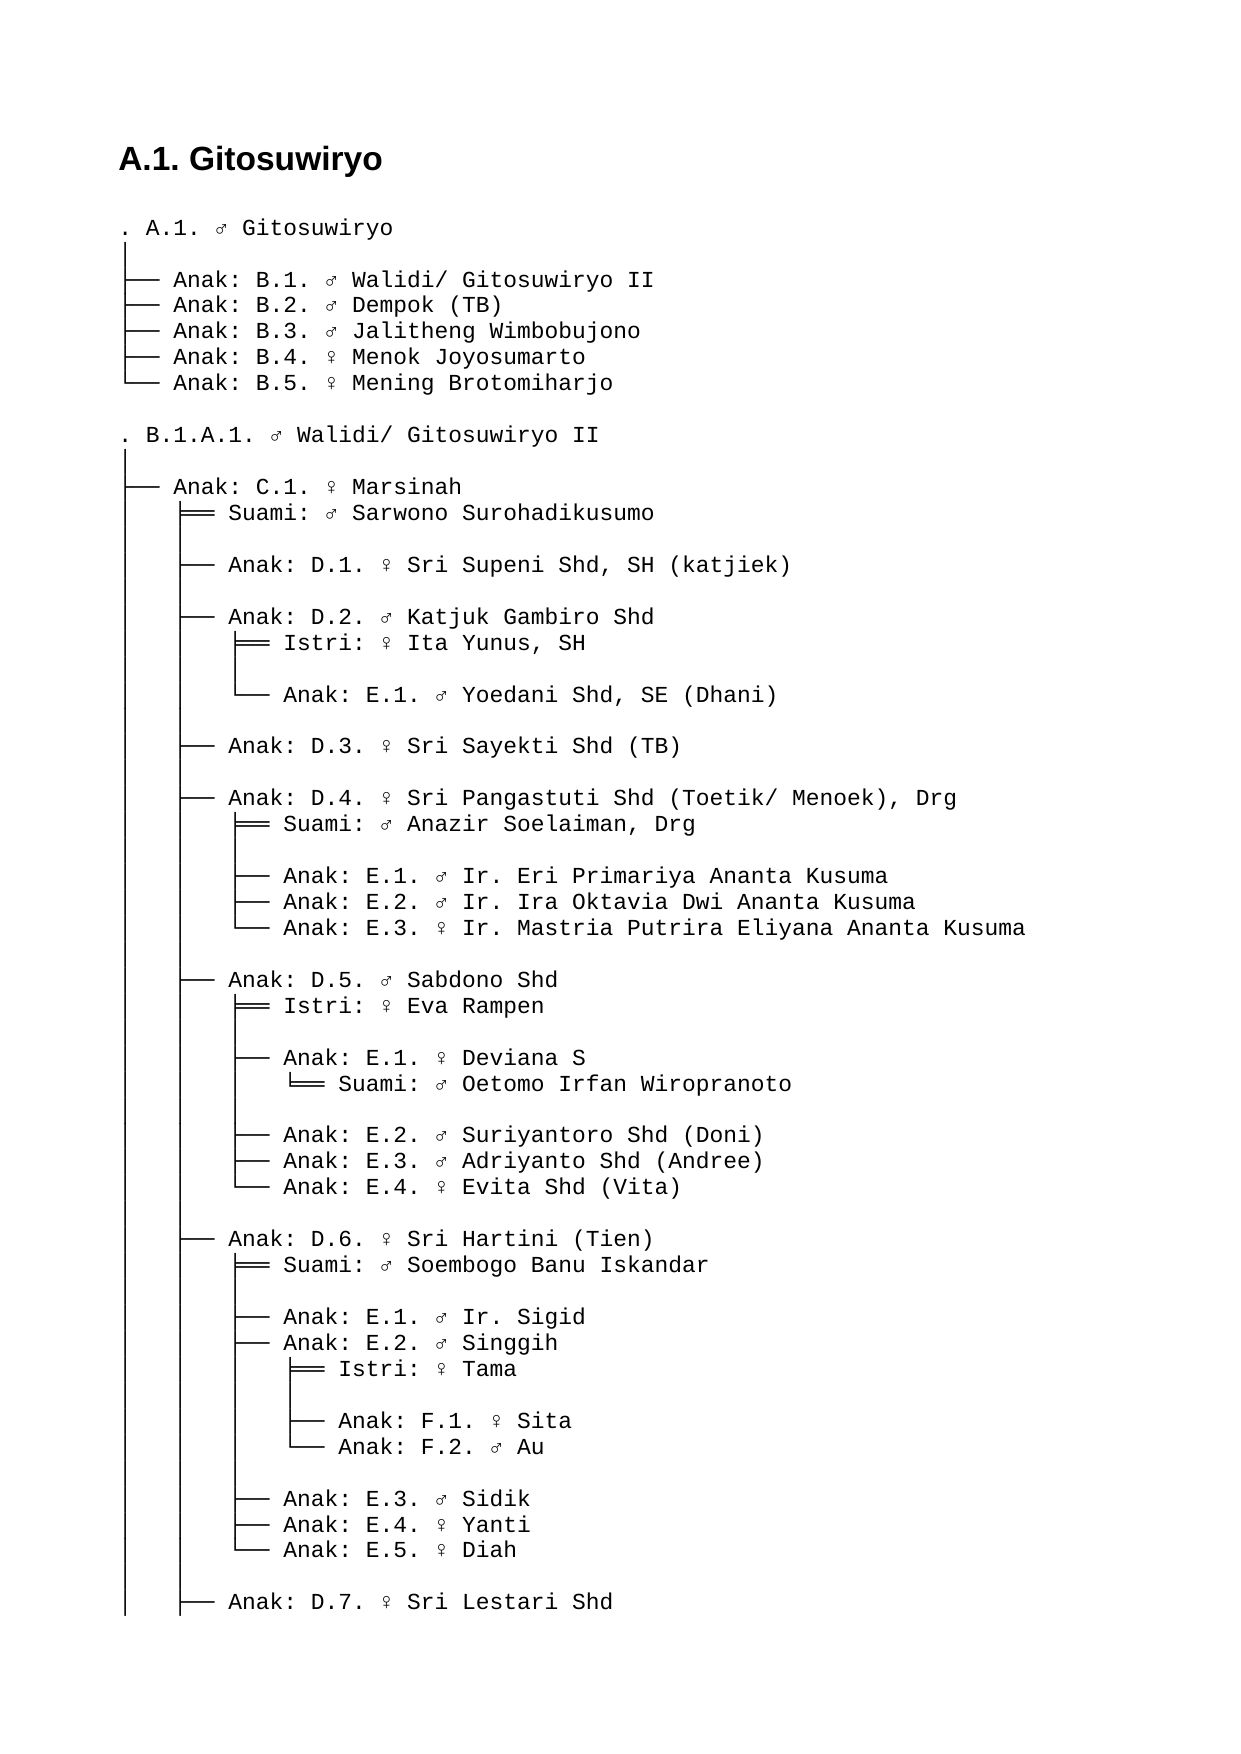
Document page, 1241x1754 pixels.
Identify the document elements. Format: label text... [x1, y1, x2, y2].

text │ │ │ └── Anak: F.2. ♂ Au [181, 1435, 234, 1461]
text │ │ │ [118, 1098, 124, 1124]
text │ │ [118, 761, 124, 787]
text │ ├── Anak: D.4. ♀ Sri Pangastuti Shd (Toetik/ Menoek), Drg [181, 787, 1122, 813]
text │ │ │ ├── Anak: F.1. ♀ Sita [181, 1409, 234, 1435]
text │ │ │ [118, 657, 124, 683]
text │ [118, 449, 124, 475]
text │ │ │ [126, 1461, 179, 1487]
text │ │ ╞══ Istri: ♀ Ita Yunus, SH [126, 631, 179, 657]
text │ │ ├── Anak: E.1. ♂ Ir. Eri Primariya Ananta Kusuma [181, 864, 234, 890]
text ├── Anak: B.1. ♂ Walidi/ Gitosuwiryo II [126, 268, 1122, 294]
text │ │ ├── Anak: E.2. ♂ Ir. Ira Oktavia Dwi Ananta Kusuma [236, 890, 1122, 916]
text │ │ │ ├── Anak: F.1. ♀ Sita [236, 1409, 289, 1435]
text │ │ │ [181, 657, 234, 683]
text │ │ ├── Anak: E.2. ♂ Singgih [236, 1331, 1122, 1357]
text │ │ ╞══ Suami: ♂ Anazir Soelaiman, Drg [181, 813, 234, 838]
text │ ├── Anak: D.6. ♀ Sri Hartini (Tien) [181, 1228, 1122, 1253]
text . A.1. ♂ Gitosuwiryo [118, 216, 1122, 242]
text │ │ ╞══ Istri: ♀ Ita Yunus, SH [181, 631, 234, 657]
text │ │ [181, 527, 1122, 553]
text │ │ │ ╘══ Suami: ♂ Oetomo Irfan Wiropranoto [236, 1072, 1122, 1098]
text │ │ │ [236, 657, 1122, 683]
text │ │ │ [126, 1098, 179, 1124]
text │ │ [181, 761, 1122, 787]
text │ │ │ │ [118, 1383, 124, 1409]
text │ ├── Anak: D.2. ♂ Katjuk Gambiro Shd [126, 605, 179, 631]
text ├── Anak: B.2. ♂ Dempok (TB) [126, 294, 1122, 320]
text │ │ [126, 579, 179, 605]
text │ ├── Anak: D.1. ♀ Sri Supeni Shd, SH (katjiek) [181, 553, 1122, 579]
text │ │ [118, 1565, 124, 1591]
text │ ├── Anak: D.2. ♂ Katjuk Gambiro Shd [181, 605, 1122, 631]
text │ │ [118, 1202, 124, 1228]
text │ │ ├── Anak: E.1. ♂ Ir. Sigid [236, 1305, 1122, 1331]
text │ ├── Anak: D.5. ♂ Sabdono Shd [126, 968, 179, 994]
text │ │ │ [126, 1279, 179, 1305]
text │ │ ├── Anak: E.1. ♂ Ir. Eri Primariya Ananta Kusuma [126, 864, 179, 890]
text │ │ │ │ [181, 1383, 234, 1409]
text . B.1.A.1. ♂ Walidi/ Gitosuwiryo II [118, 423, 1122, 449]
text │ │ ├── Anak: E.3. ♂ Adriyanto Shd (Andree) [181, 1150, 234, 1176]
text ├── Anak: B.3. ♂ Jalitheng Wimbobujono [126, 320, 1122, 346]
text │ │ │ ╞══ Istri: ♀ Tama [126, 1357, 179, 1383]
text │ │ │ [236, 1020, 1122, 1046]
text │ │ └── Anak: E.3. ♀ Ir. Mastria Putrira Eliyana Ananta Kusuma [126, 916, 179, 942]
text │ │ │ [181, 838, 234, 864]
text │ ├── Anak: D.5. ♂ Sabdono Shd [181, 968, 1122, 994]
text │ [126, 449, 1122, 475]
text │ │ ├── Anak: E.1. ♂ Ir. Sigid [126, 1305, 179, 1331]
text │ │ ├── Anak: E.4. ♀ Yanti [126, 1513, 179, 1539]
text │ │ │ [126, 1020, 179, 1046]
text │ │ │ ╘══ Suami: ♂ Oetomo Irfan Wiropranoto [126, 1072, 179, 1098]
text │ ├── Anak: D.4. ♀ Sri Pangastuti Shd (Toetik/ Menoek), Drg [126, 787, 179, 813]
text │ │ ╞══ Suami: ♂ Anazir Soelaiman, Drg [126, 813, 179, 838]
text │ │ │ ╘══ Suami: ♂ Oetomo Irfan Wiropranoto [181, 1072, 234, 1098]
text │ ╞══ Suami: ♂ Sarwono Surohadikusumo [181, 501, 1122, 527]
text │ │ [126, 942, 179, 968]
text ├── Anak: B.4. ♀ Menok Joyosumarto [126, 346, 1122, 372]
text │ │ │ [126, 838, 179, 864]
text │ │ │ [236, 1461, 1122, 1487]
text │ │ │ │ [236, 1383, 289, 1409]
text │ │ ├── Anak: E.2. ♂ Suriyantoro Shd (Doni) [181, 1124, 234, 1150]
text │ │ [118, 579, 124, 605]
text │ │ ├── Anak: E.2. ♂ Ir. Ira Oktavia Dwi Ananta Kusuma [181, 890, 234, 916]
text │ ├── Anak: D.1. ♀ Sri Supeni Shd, SH (katjiek) [126, 553, 179, 579]
text │ │ │ [181, 1020, 234, 1046]
text │ │ ├── Anak: E.3. ♂ Sidik [181, 1487, 234, 1513]
text │ ├── Anak: D.7. ♀ Sri Lestari Shd [118, 1591, 1122, 1617]
text │ │ [126, 1565, 179, 1591]
text │ ├── Anak: D.6. ♀ Sri Hartini (Tien) [126, 1228, 179, 1253]
text │ │ │ [118, 1020, 124, 1046]
text │ │ ├── Anak: E.1. ♀ Deviana S [126, 1046, 179, 1072]
text │ │ ╞══ Suami: ♂ Anazir Soelaiman, Drg [236, 813, 1122, 838]
text │ │ ╞══ Istri: ♀ Eva Rampen [181, 994, 234, 1020]
subtitle A.1. Gitosuwiryo [118, 139, 1122, 178]
text │ │ ├── Anak: E.1. ♀ Deviana S [236, 1046, 1122, 1072]
text │ │ ╞══ Istri: ♀ Ita Yunus, SH [236, 631, 1122, 657]
text │ │ └── Anak: E.1. ♂ Yoedani Shd, SE (Dhani) [181, 683, 1122, 709]
text │ │ │ ╞══ Istri: ♀ Tama [291, 1357, 1122, 1383]
text │ │ │ ╞══ Istri: ♀ Tama [181, 1357, 234, 1383]
text │ │ ├── Anak: E.2. ♂ Singgih [181, 1331, 234, 1357]
text │ │ ╞══ Suami: ♂ Soembogo Banu Iskandar [236, 1253, 1122, 1279]
text │ │ ├── Anak: E.3. ♂ Sidik [236, 1487, 1122, 1513]
text │ ├── Anak: D.3. ♀ Sri Sayekti Shd (TB) [126, 735, 179, 761]
text │ │ ╞══ Suami: ♂ Soembogo Banu Iskandar [181, 1253, 234, 1279]
text │ │ └── Anak: E.1. ♂ Yoedani Shd, SE (Dhani) [126, 683, 179, 709]
text │ │ [118, 709, 124, 735]
text │ │ ├── Anak: E.2. ♂ Suriyantoro Shd (Doni) [126, 1124, 179, 1150]
text │ ├── Anak: D.3. ♀ Sri Sayekti Shd (TB) [181, 735, 1122, 761]
text │ │ └── Anak: E.3. ♀ Ir. Mastria Putrira Eliyana Ananta Kusuma [181, 916, 1122, 942]
text │ │ │ ├── Anak: F.1. ♀ Sita [126, 1409, 179, 1435]
text │ │ [126, 527, 179, 553]
text │ ╞══ Suami: ♂ Sarwono Surohadikusumo [126, 501, 179, 527]
text │ │ └── Anak: E.4. ♀ Evita Shd (Vita) [181, 1176, 1122, 1202]
text │ │ ├── Anak: E.4. ♀ Yanti [181, 1513, 234, 1539]
text │ │ ╞══ Istri: ♀ Eva Rampen [126, 994, 179, 1020]
text │ │ [118, 942, 124, 968]
text └── Anak: B.5. ♀ Mening Brotomiharjo [118, 372, 1122, 398]
text │ │ ├── Anak: E.4. ♀ Yanti [236, 1513, 1122, 1539]
text ├── Anak: C.1. ♀ Marsinah [126, 475, 1122, 501]
text │ [118, 242, 124, 268]
text │ │ │ │ [126, 1383, 179, 1409]
text │ │ ├── Anak: E.2. ♂ Singgih [126, 1331, 179, 1357]
text │ │ │ [118, 838, 124, 864]
text │ │ └── Anak: E.5. ♀ Diah [181, 1539, 1122, 1565]
text │ │ │ └── Anak: F.2. ♂ Au [126, 1435, 179, 1461]
text │ │ │ ├── Anak: F.1. ♀ Sita [291, 1409, 1122, 1435]
text │ │ │ [126, 657, 179, 683]
text │ [126, 242, 1122, 268]
text │ │ ╞══ Suami: ♂ Soembogo Banu Iskandar [126, 1253, 179, 1279]
text │ │ ├── Anak: E.1. ♂ Ir. Sigid [181, 1305, 234, 1331]
text │ │ │ [118, 1279, 124, 1305]
text │ │ [181, 1565, 1122, 1591]
text │ │ └── Anak: E.5. ♀ Diah [126, 1539, 179, 1565]
text │ │ [126, 709, 179, 735]
text │ │ ╞══ Istri: ♀ Eva Rampen [236, 994, 1122, 1020]
text │ │ │ [236, 838, 1122, 864]
text │ │ │ [181, 1279, 234, 1305]
text │ │ [126, 761, 179, 787]
text │ │ [118, 527, 124, 553]
text │ │ ├── Anak: E.3. ♂ Adriyanto Shd (Andree) [236, 1150, 1122, 1176]
text │ │ [181, 1202, 1122, 1228]
text │ │ ├── Anak: E.1. ♂ Ir. Eri Primariya Ananta Kusuma [236, 864, 1122, 890]
text │ │ │ [118, 1461, 124, 1487]
text │ │ ├── Anak: E.1. ♀ Deviana S [181, 1046, 234, 1072]
text │ │ │ └── Anak: F.2. ♂ Au [236, 1435, 1122, 1461]
text │ │ │ ╞══ Istri: ♀ Tama [236, 1357, 289, 1383]
text │ │ │ [236, 1279, 1122, 1305]
text │ │ │ [181, 1098, 234, 1124]
text │ │ └── Anak: E.4. ♀ Evita Shd (Vita) [126, 1176, 179, 1202]
text │ │ ├── Anak: E.3. ♂ Adriyanto Shd (Andree) [126, 1150, 179, 1176]
text │ │ ├── Anak: E.2. ♂ Suriyantoro Shd (Doni) [236, 1124, 1122, 1150]
text │ │ [181, 942, 1122, 968]
text │ │ [181, 709, 1122, 735]
text │ │ │ [236, 1098, 1122, 1124]
text │ │ │ [181, 1461, 234, 1487]
text │ │ │ │ [291, 1383, 1122, 1409]
text │ │ [126, 1202, 179, 1228]
text │ │ ├── Anak: E.3. ♂ Sidik [126, 1487, 179, 1513]
text │ │ [181, 579, 1122, 605]
text │ │ ├── Anak: E.2. ♂ Ir. Ira Oktavia Dwi Ananta Kusuma [126, 890, 179, 916]
